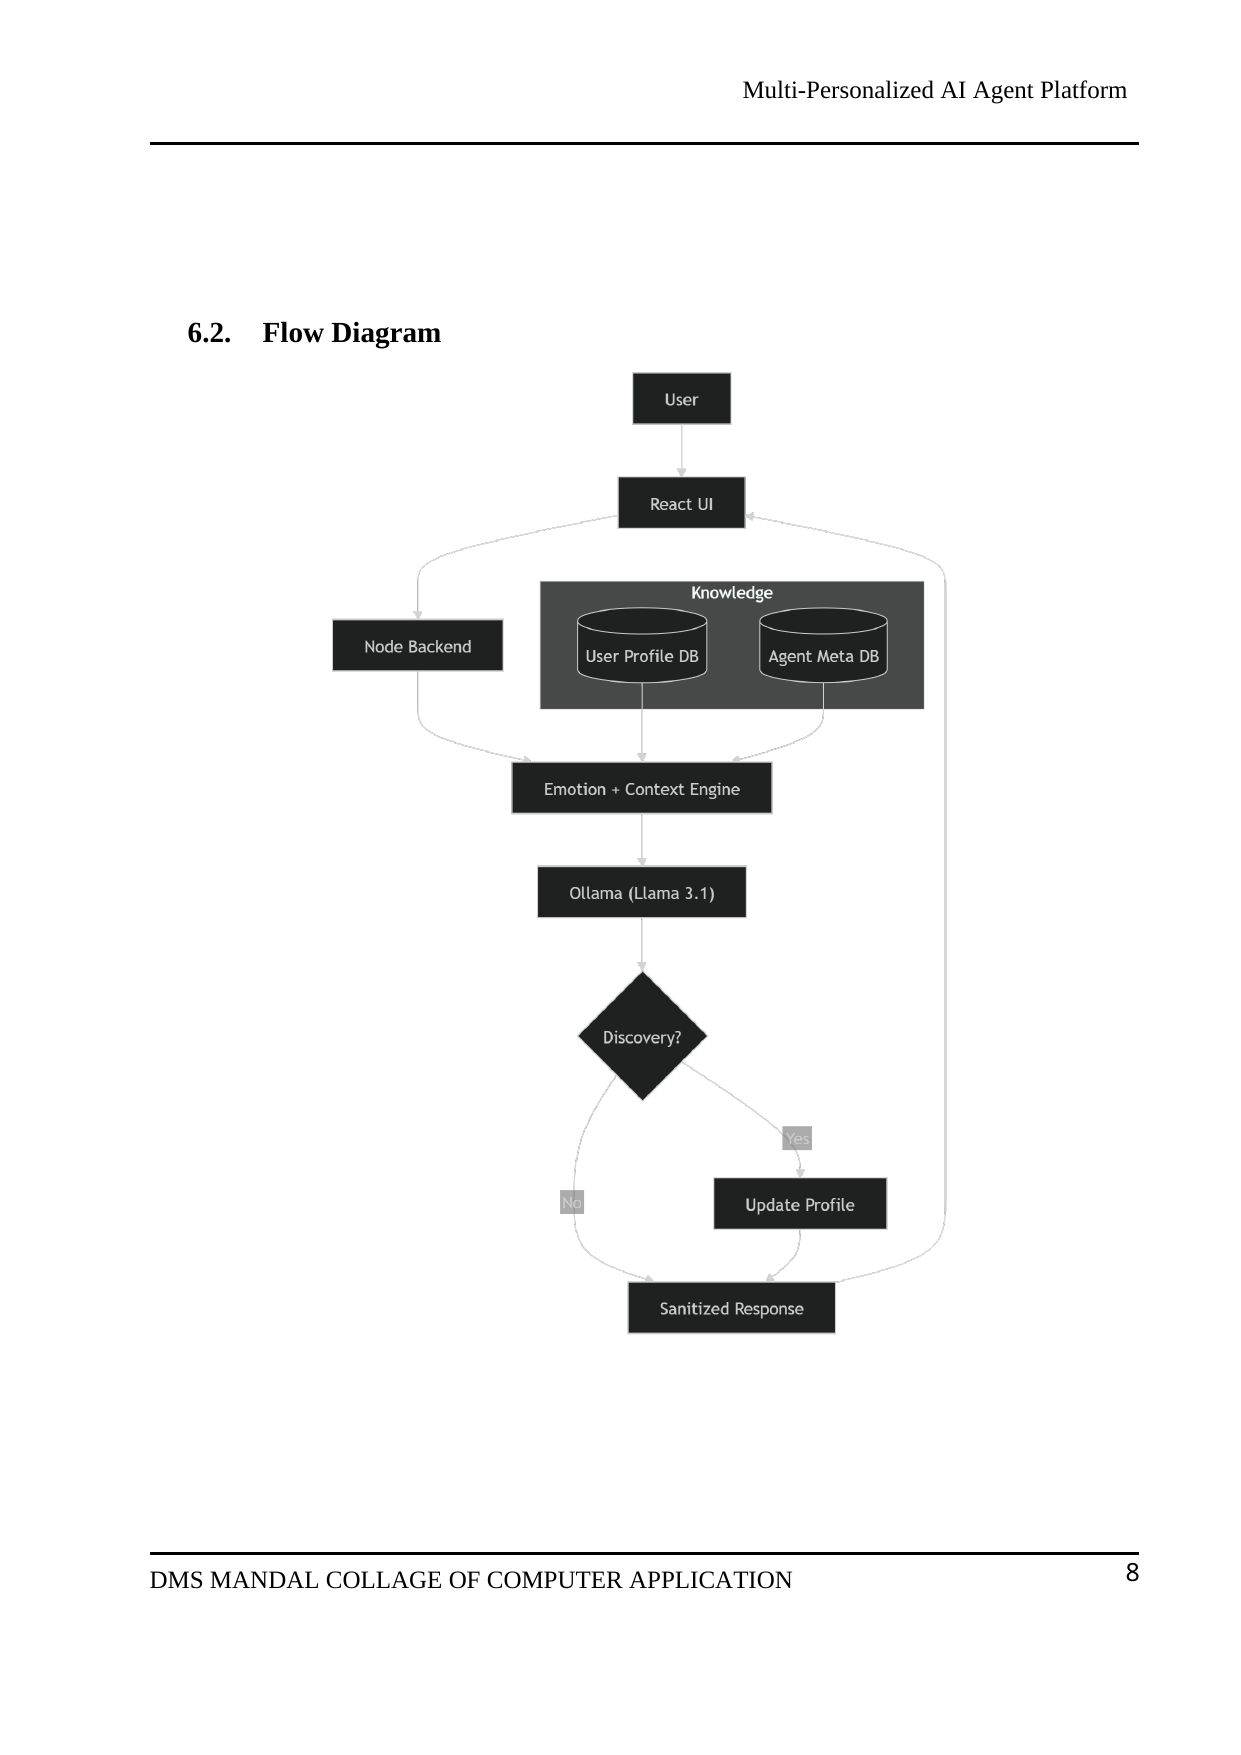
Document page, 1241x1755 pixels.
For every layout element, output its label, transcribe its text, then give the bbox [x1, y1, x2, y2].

list Flow Diagram [187, 315, 1128, 348]
